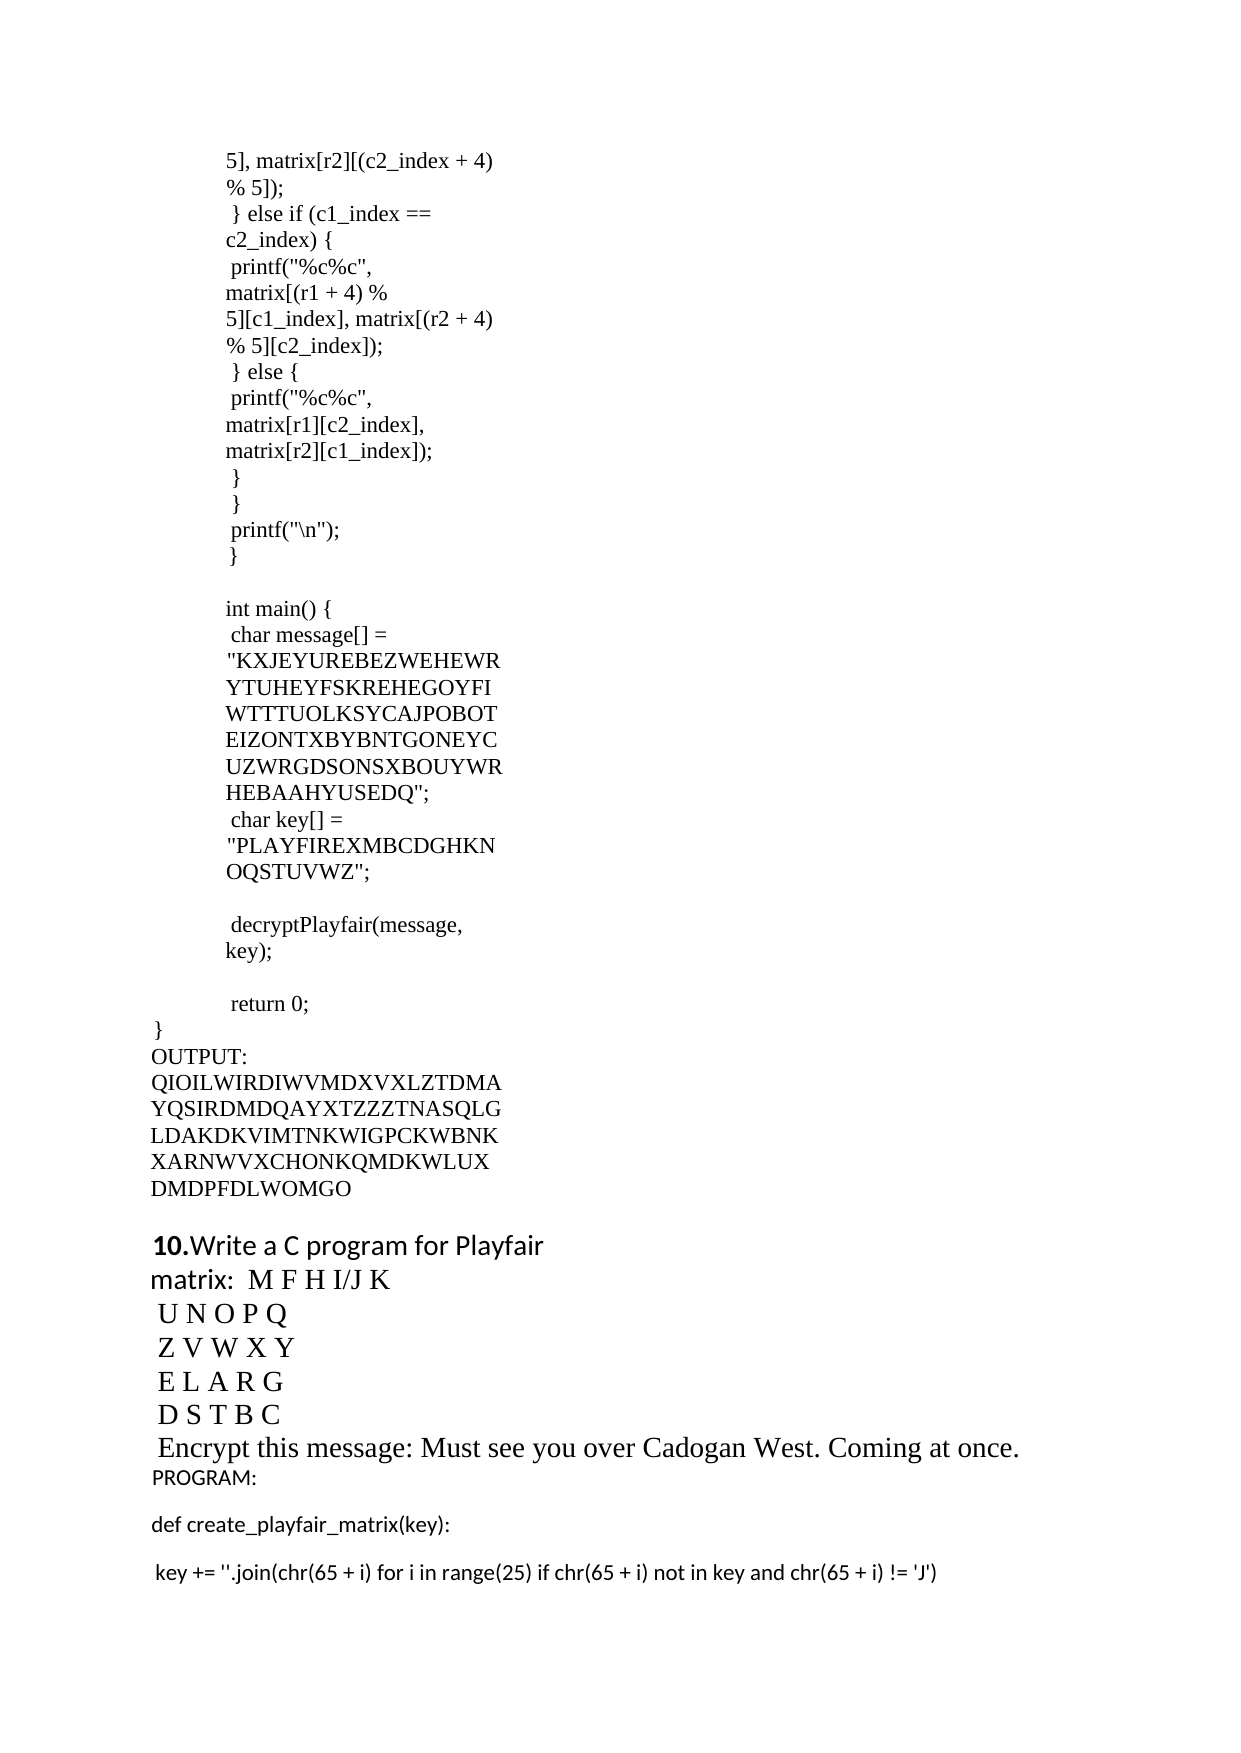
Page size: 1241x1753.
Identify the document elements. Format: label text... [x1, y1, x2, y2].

text char message[] = [225, 621, 1097, 647]
text } else if (c1_index == [225, 200, 1097, 226]
text D S T B C [150, 1397, 1097, 1431]
text decryptPlayfair(message, [225, 911, 1097, 937]
text YQSIRDMDQAYXTZZZTNASQLG [150, 1096, 1097, 1122]
text QIOILWIRDIWVMDXVXLZTDMA [151, 1069, 1097, 1096]
text matrix[r2][c1_index]); [225, 437, 1097, 463]
text E L A R G [150, 1364, 1097, 1397]
text EIZONTXBYBNTGONEYC [225, 727, 1097, 753]
text OQSTUVWZ"; [226, 858, 1097, 885]
text "KXJEYUREBEZWEHEWR [227, 647, 1097, 674]
text char key[] = [225, 806, 1097, 832]
text 10.Write a C program for Playfair matrix: M F H I/J K [150, 1227, 628, 1297]
text } [225, 463, 1097, 490]
text int main() { [225, 595, 1097, 621]
text c2_index) { [226, 226, 1097, 253]
text printf("%c%c", [225, 384, 1097, 411]
text 5][c1_index], matrix[(r2 + 4) [226, 305, 1097, 332]
text YTUHEYFSKREHEGOYFI [225, 674, 1097, 700]
text Z V W X Y [150, 1330, 1097, 1364]
text key); [225, 937, 1097, 964]
text % 5][c2_index]); [226, 332, 1097, 358]
text U N O P Q [150, 1297, 1097, 1330]
text } else { [225, 358, 1097, 384]
text printf("%c%c", [225, 253, 1097, 279]
text XARNWVXCHONKQMDKWLUX [150, 1148, 1097, 1174]
text printf("\n"); [225, 516, 1097, 543]
text } [225, 490, 1097, 516]
text matrix[r1][c2_index], [225, 411, 1097, 437]
text LDAKDKVIMTNKWIGPCKWBNK [150, 1122, 1097, 1148]
text key += ''.join(chr(65 + i) for i in range(25) if chr(65 + i) not in key and chr(65 + i) != 'J') [150, 1558, 952, 1586]
text WTTTUOLKSYCAJPOBOT [225, 700, 1097, 727]
text "PLAYFIREXMBCDGHKN [227, 832, 1097, 858]
text 5], matrix[r2][(c2_index + 4) [226, 147, 1097, 174]
text matrix[(r1 + 4) % [225, 279, 1097, 305]
text } [153, 1016, 1097, 1043]
text Encrypt this message: Must see you over Cadogan West. Coming at once. PROGRAM: [150, 1431, 1038, 1491]
text UZWRGDSONSXBOUYWR [225, 753, 1097, 779]
text HEBAAHYUSEDQ"; [225, 779, 1097, 806]
text } [228, 543, 1097, 569]
text % 5]); [226, 174, 1097, 200]
text OUTPUT: [151, 1043, 1097, 1069]
text DMDPFDLWOMGO [150, 1174, 1097, 1201]
text def create_playfair_matrix(key): [151, 1510, 1097, 1538]
text return 0; [225, 990, 1097, 1016]
